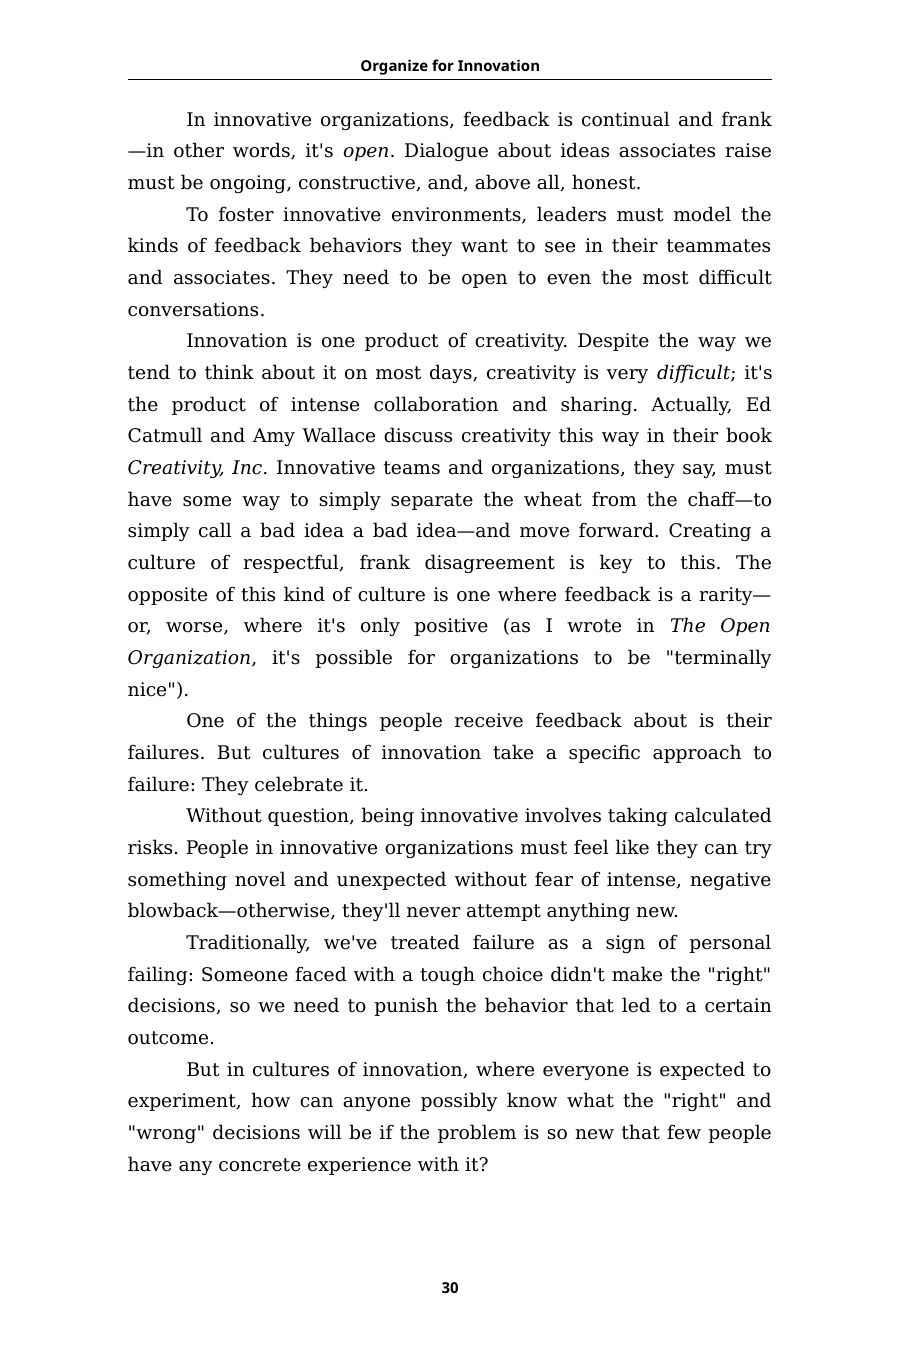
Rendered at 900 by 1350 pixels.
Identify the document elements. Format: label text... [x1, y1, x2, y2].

text To foster innovative environments, leaders must model the kinds of feedback behaviors they want to see in their teammates and associates. They need to be open to even the most difficult conversations. [127, 204, 772, 321]
text Innovation is one product of creativity. Despite the way we tend to think about it on most days, creativity is very difficult; it's the product of intense collaboration and sharing. Actually, Ed Catmull and Amy Wallace discuss creativity this way in their book Creativity, Inc. Innovative teams and organizations, they say, must have some way to simply separate the wheat from the chaff—to simply call a bad idea a bad idea—and move forward. Creating a culture of respectful, frank disagreement is key to this. The opposite of this kind of culture is one where feedback is a rarity—or, worse, where it's only positive (as I wrote in The Open Organization, it's possible for organizations to be "terminally nice"). [127, 330, 772, 701]
text Without question, being innovative involves taking calculated risks. People in innovative organizations must feel like they can try something novel and unexpected without fear of intense, negative blowback—otherwise, they'll never attempt anything new. [127, 805, 772, 922]
text In innovative organizations, feedback is continual and frank—in other words, it's open. Dialogue about ideas associates raise must be ongoing, constructive, and, above all, honest. [127, 109, 772, 194]
text Traditionally, we've treated failure as a sign of personal failing: Someone faced with a tough choice didn't make the "right" decisions, so we need to punish the behavior that led to a certain outcome. [127, 932, 772, 1049]
text One of the things people receive feedback about is their failures. But cultures of innovation take a specific approach to failure: They celebrate it. [127, 710, 772, 796]
text But in cultures of innovation, where everyone is expected to experiment, how can anyone possibly know what the "right" and "wrong" decisions will be if the problem is so new that few people have any concrete experience with it? [127, 1059, 772, 1176]
